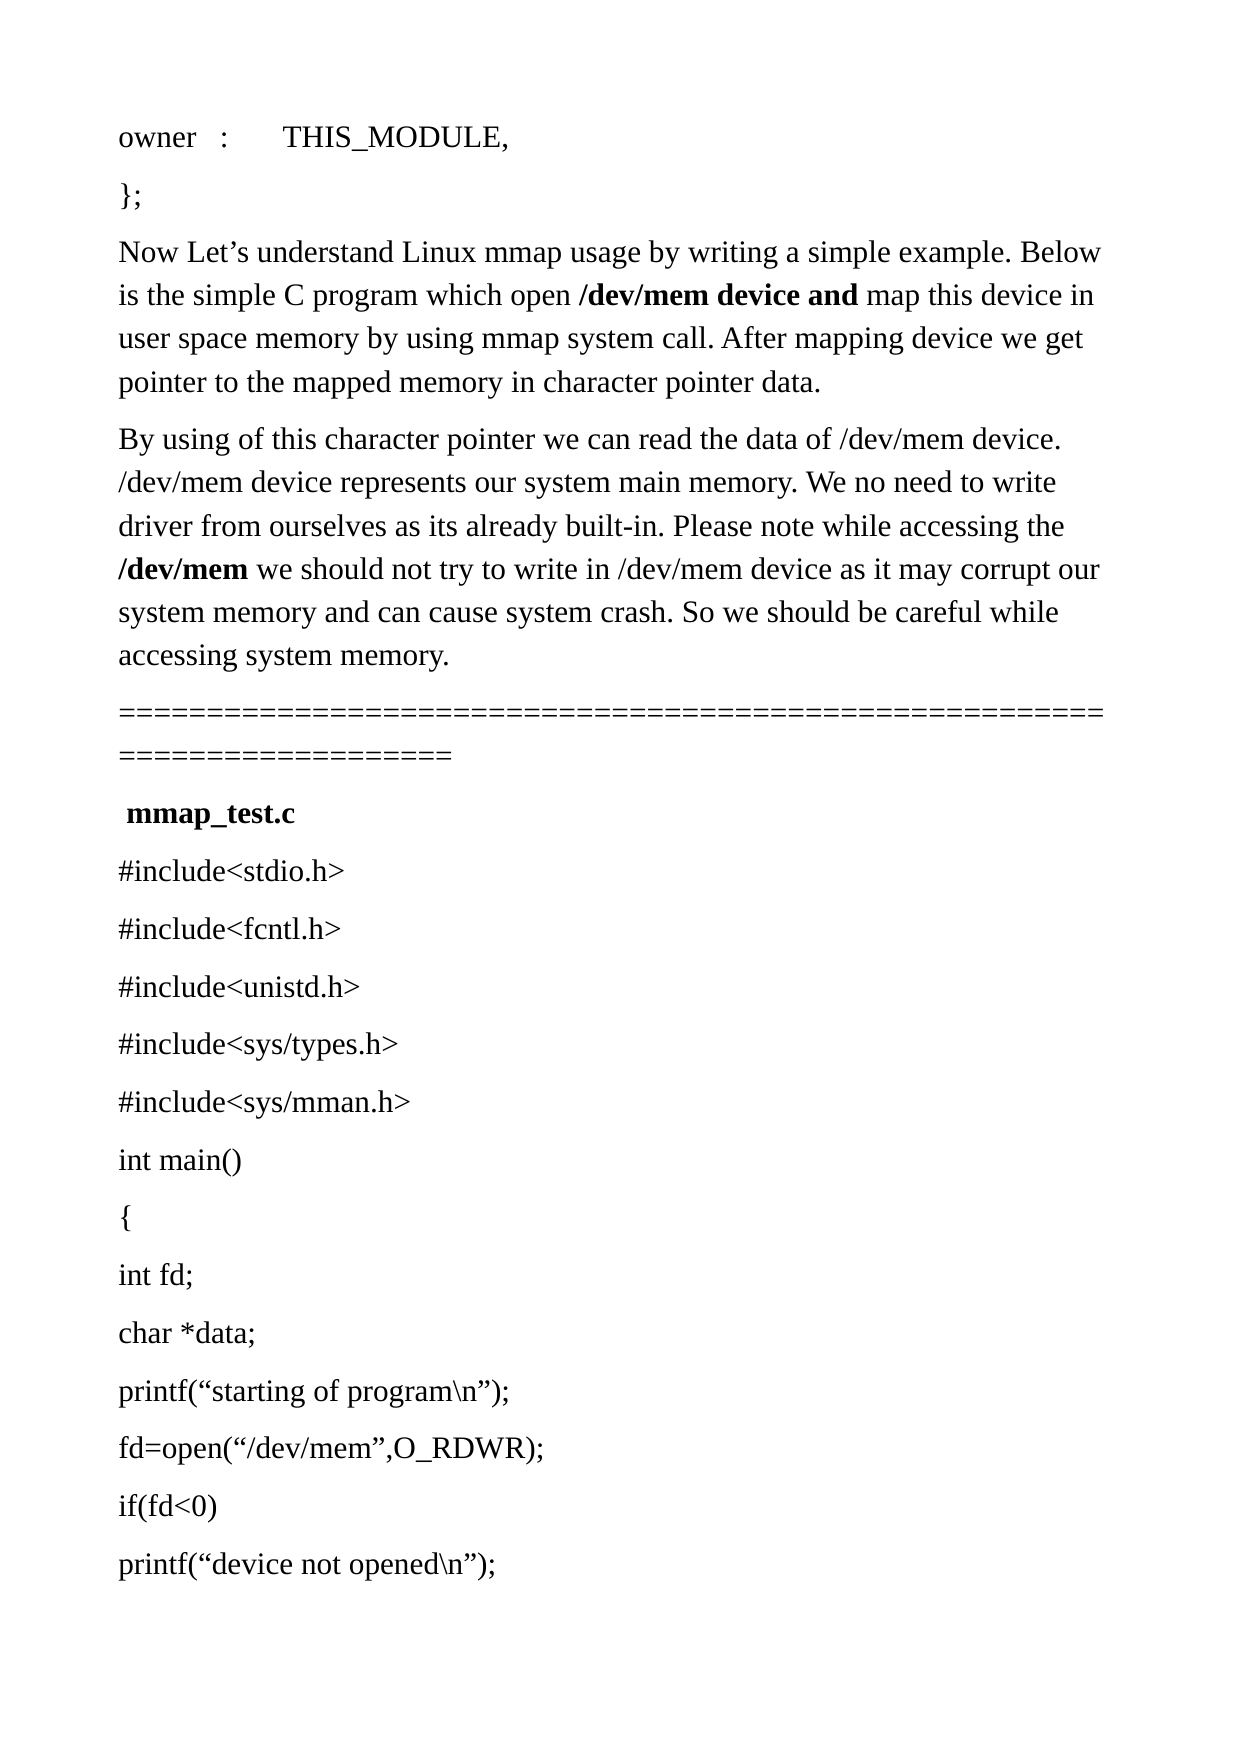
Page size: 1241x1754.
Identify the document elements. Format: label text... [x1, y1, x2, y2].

text }; [118, 176, 1122, 212]
text int main() [118, 1141, 1122, 1177]
text owner : THIS_MODULE, [118, 118, 1122, 154]
text By using of this character pointer we can read the data of /dev/mem device. /dev/mem device represents our system main memory. We no need to write driver from ourselves as its already built-in. Please note while accessing the /dev/mem we should not try to write in /dev/mem device as it may corrupt our system memory and can cause system crash. So we should be careful while accessing system memory. [118, 421, 1122, 672]
text #include<unistd.h> [118, 968, 1122, 1004]
text printf(“starting of program\n”); [118, 1372, 1122, 1408]
text { [118, 1199, 1122, 1235]
text #include<fcntl.h> [118, 910, 1122, 946]
text =========================================================================== [118, 694, 1122, 773]
text if(fd<0) [118, 1487, 1122, 1523]
text #include<stdio.h> [118, 852, 1122, 888]
text #include<sys/mman.h> [118, 1083, 1122, 1119]
text int fd; [118, 1256, 1122, 1292]
text mmap_test.c [118, 795, 1122, 831]
text fd=open(“/dev/mem”,O_RDWR); [118, 1429, 1122, 1466]
text printf(“device not opened\n”); [118, 1545, 1122, 1581]
text #include<sys/types.h> [118, 1026, 1122, 1062]
text Now Let’s understand Linux mmap usage by writing a simple example. Below is the simple C program which open /dev/mem device and map this device in user space memory by using mmap system call. After mapping device we get pointer to the mapped memory in character pointer data. [118, 233, 1122, 399]
text char *data; [118, 1314, 1122, 1350]
